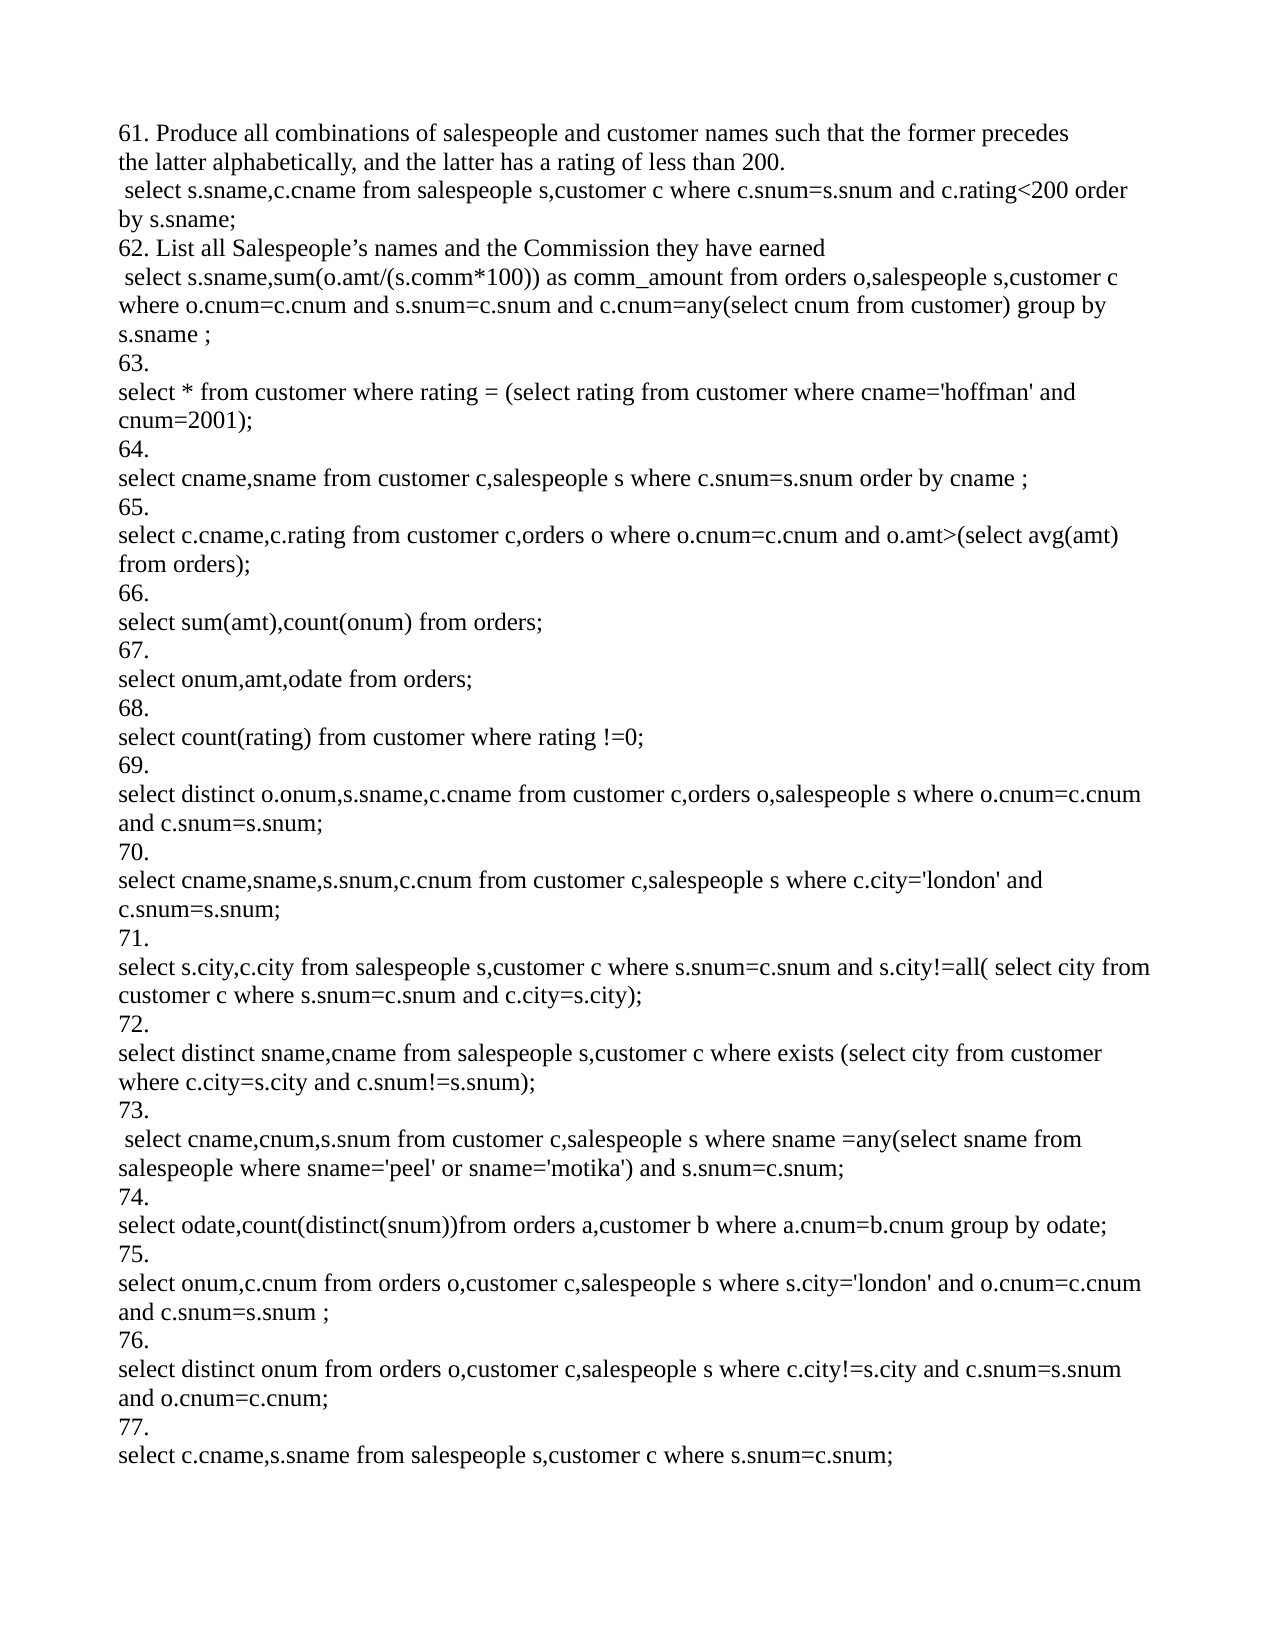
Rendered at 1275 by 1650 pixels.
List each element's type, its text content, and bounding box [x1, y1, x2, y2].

text 74. [118, 1182, 1157, 1211]
text select sum(amt),count(onum) from orders; [118, 607, 1157, 636]
text select count(rating) from customer where rating !=0; [118, 722, 1157, 751]
text select cname,cnum,s.snum from customer c,salespeople s where sname =any(select sname from salespeople where sname='peel' or sname='motika') and s.snum=c.snum; [118, 1124, 1157, 1182]
text select distinct o.onum,s.sname,c.cname from customer c,orders o,salespeople s where o.cnum=c.cnum and c.snum=s.snum; [118, 779, 1157, 837]
text the latter alphabetically, and the latter has a rating of less than 200. [118, 147, 1157, 176]
text select cname,sname from customer c,salespeople s where c.snum=s.snum order by cname ; [118, 463, 1157, 492]
text 67. [118, 636, 1157, 664]
text 68. [118, 693, 1157, 722]
text 70. [118, 837, 1157, 866]
text 75. [118, 1239, 1157, 1268]
text 73. [118, 1096, 1157, 1124]
text select c.cname,c.rating from customer c,orders o where o.cnum=c.cnum and o.amt>(select avg(amt) from orders); [118, 521, 1157, 578]
text 66. [118, 578, 1157, 607]
text select onum,amt,odate from orders; [118, 664, 1157, 693]
text select cname,sname,s.snum,c.cnum from customer c,salespeople s where c.city='london' and c.snum=s.snum; [118, 866, 1157, 923]
text 76. [118, 1326, 1157, 1354]
text select s.sname,c.cname from salespeople s,customer c where c.snum=s.snum and c.rating<200 order by s.sname; [118, 176, 1157, 233]
text 62. List all Salespeople’s names and the Commission they have earned [118, 233, 1157, 262]
text select c.cname,s.sname from salespeople s,customer c where s.snum=c.snum; [118, 1441, 1157, 1469]
text select distinct sname,cname from salespeople s,customer c where exists (select city from customer where c.city=s.city and c.snum!=s.snum); [118, 1038, 1157, 1096]
text 63. [118, 348, 1157, 377]
text 69. [118, 751, 1157, 779]
text 72. [118, 1009, 1157, 1038]
text 64. [118, 434, 1157, 463]
text 65. [118, 492, 1157, 521]
text select s.sname,sum(o.amt/(s.comm*100)) as comm_amount from orders o,salespeople s,customer c where o.cnum=c.cnum and s.snum=c.snum and c.cnum=any(select cnum from customer) group by s.sname ; [118, 262, 1157, 348]
text select s.city,c.city from salespeople s,customer c where s.snum=c.snum and s.city!=all( select city from customer c where s.snum=c.snum and c.city=s.city); [118, 952, 1157, 1009]
text select onum,c.cnum from orders o,customer c,salespeople s where s.city='london' and o.cnum=c.cnum and c.snum=s.snum ; [118, 1268, 1157, 1326]
text 61. Produce all combinations of salespeople and customer names such that the former precedes [118, 118, 1157, 147]
text select * from customer where rating = (select rating from customer where cname='hoffman' and cnum=2001); [118, 377, 1157, 434]
text 77. [118, 1412, 1157, 1441]
text 71. [118, 923, 1157, 952]
text select odate,count(distinct(snum))from orders a,customer b where a.cnum=b.cnum group by odate; [118, 1211, 1157, 1239]
text select distinct onum from orders o,customer c,salespeople s where c.city!=s.city and c.snum=s.snum and o.cnum=c.cnum; [118, 1354, 1157, 1412]
